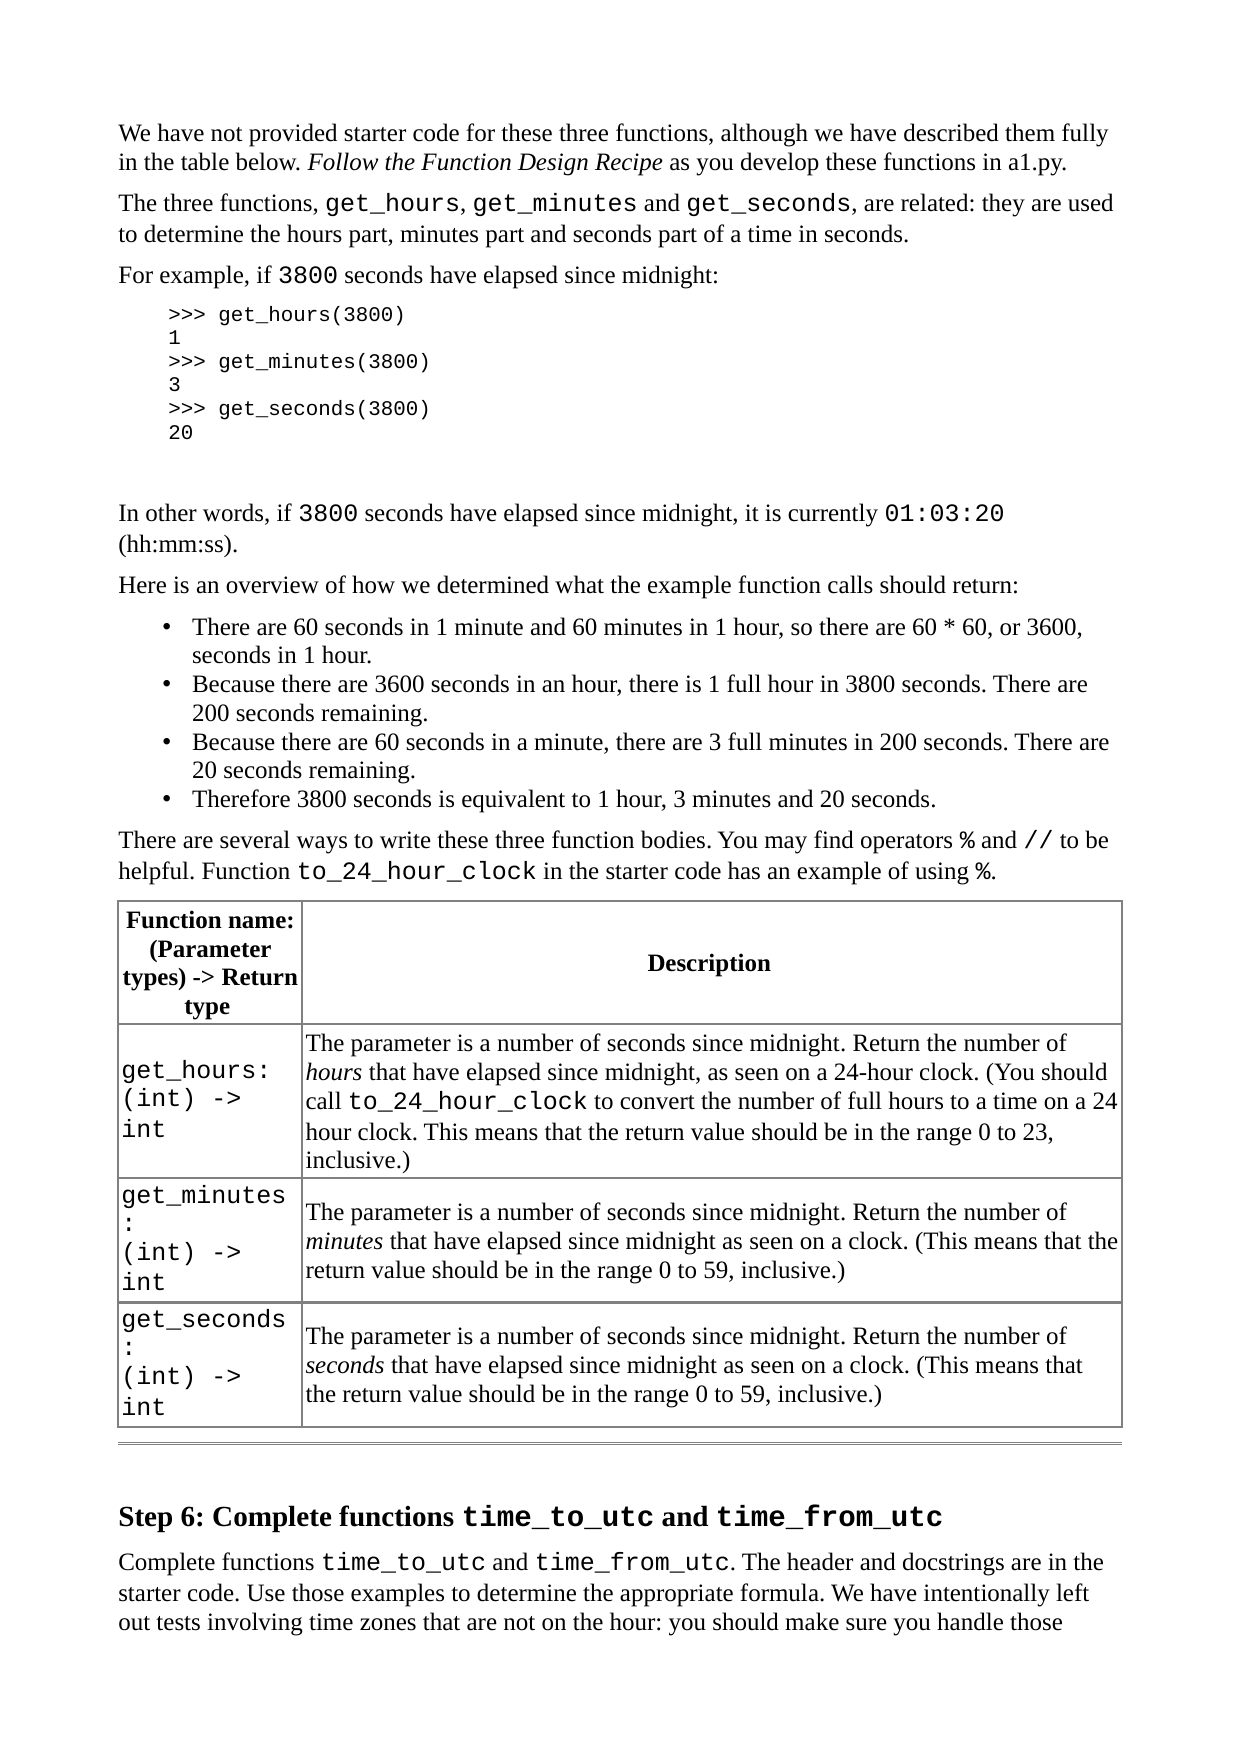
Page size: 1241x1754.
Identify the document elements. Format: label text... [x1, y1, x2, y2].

table_cell get_seconds: (int) -> int [119, 1304, 301, 1426]
text >>> get_hours(3800) [118, 303, 1122, 327]
text >>> get_minutes(3800) [118, 351, 1122, 374]
text There are several ways to write these three function bodies. You may find operators % and // to be helpful. Function to_24_hour_clock in the starter code has an example of using %. [118, 826, 1122, 887]
subtitle Step 6: Complete functions time_to_utc and time_from_utc [118, 1499, 1122, 1535]
text The three functions, get_hours, get_minutes and get_seconds, are related: they are used to determine the hours part, minutes part and seconds part of a time in seconds. [118, 188, 1122, 248]
table_header Description [303, 902, 1121, 1023]
text 20 [118, 422, 1122, 445]
text 3 [118, 374, 1122, 398]
text Complete functions time_to_utc and time_from_utc. The header and docstrings are in the starter code. Use those examples to determine the appropriate formula. We have intentionally left out tests involving time zones that are not on the hour: you should make sure you handle those [118, 1547, 1122, 1636]
list Because there are 3600 seconds in an hour, there is 1 full hour in 3800 seconds. There are 200 seconds remaining. [162, 669, 1122, 727]
table_cell The parameter is a number of seconds since midnight. Return the number of minutes that have elapsed since midnight as seen on a clock. (This means that the return value should be in the range 0 to 59, inclusive.) [303, 1179, 1121, 1301]
table_cell The parameter is a number of seconds since midnight. Return the number of hours that have elapsed since midnight, as seen on a 24-hour clock. (You should call to_24_hour_clock to convert the number of full hours to a time on a 24 hour clock. This means that the return value should be in the range 0 to 23, inclusive.) [303, 1025, 1121, 1177]
text For example, if 3800 seconds have elapsed since midnight: [118, 260, 1122, 291]
text Here is an overview of how we determined what the example function calls should return: [118, 571, 1122, 599]
table_header Function name: (Parameter types) -> Return type [119, 902, 301, 1023]
text We have not provided starter code for these three functions, although we have described them fully in the table below. Follow the Function Design Recipe as you develop these functions in a1.py. [118, 118, 1122, 176]
list Therefore 3800 seconds is equivalent to 1 hour, 3 minutes and 20 seconds. [162, 784, 1122, 813]
list Because there are 60 seconds in a minute, there are 3 full minutes in 200 seconds. There are 20 seconds remaining. [162, 727, 1122, 784]
table_cell get_hours: (int) -> int [119, 1025, 301, 1177]
table_cell The parameter is a number of seconds since midnight. Return the number of seconds that have elapsed since midnight as seen on a clock. (This means that the return value should be in the range 0 to 59, inclusive.) [303, 1304, 1121, 1426]
text 1 [118, 327, 1122, 351]
text >>> get_seconds(3800) [118, 398, 1122, 422]
text In other words, if 3800 seconds have elapsed since midnight, it is currently 01:03:20 (hh:mm:ss). [118, 498, 1122, 558]
list There are 60 seconds in 1 minute and 60 minutes in 1 hour, so there are 60 * 60, or 3600, seconds in 1 hour. [162, 612, 1122, 669]
table_cell get_minutes: (int) -> int [119, 1179, 301, 1301]
